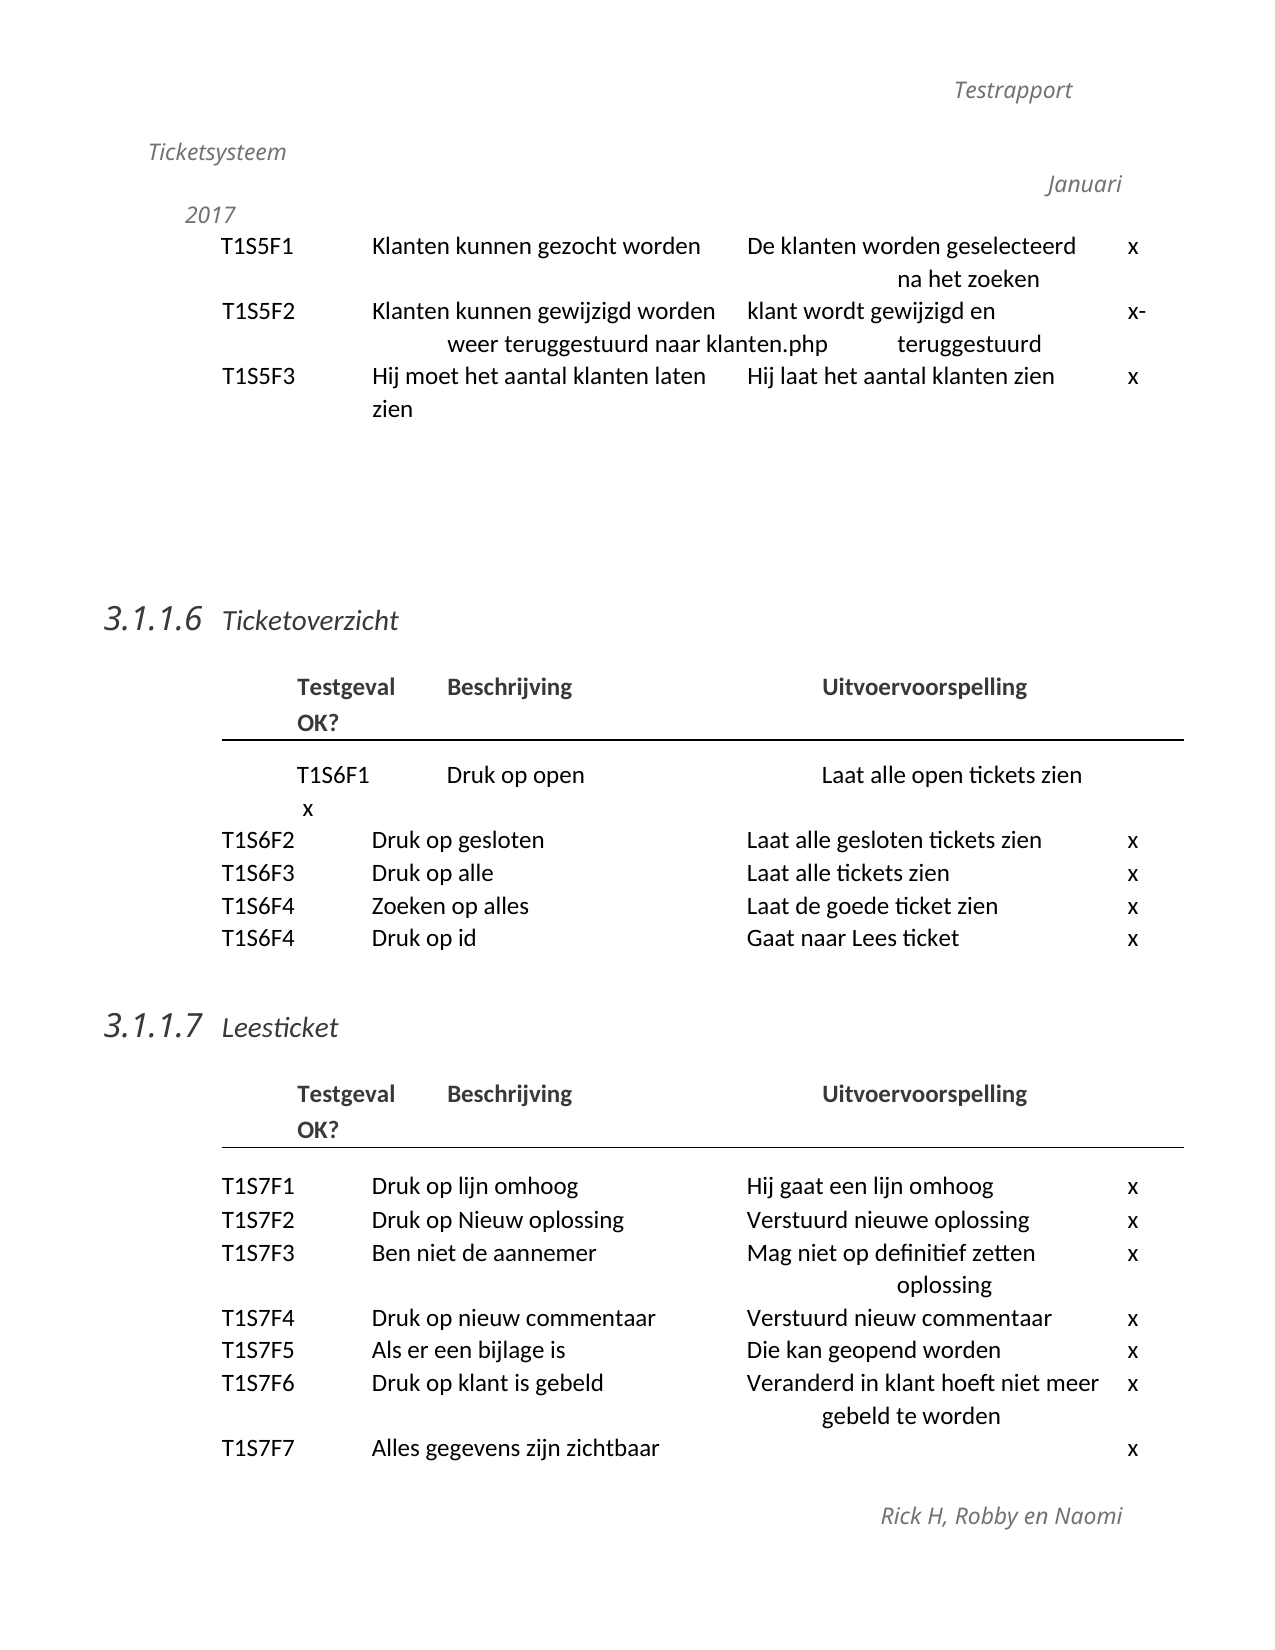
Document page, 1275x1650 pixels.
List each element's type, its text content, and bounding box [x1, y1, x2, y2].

text T1S7F1 Druk op lijn omhoog Hij gaat een lijn omhoog x T1S7F2 Druk op Nieuw oplossing Verstuurd nieuwe oplossing x T1S7F3 Ben niet de aannemer Mag niet op definitief zetten x oplossing T1S7F4 Druk op nieuw commentaar Verstuurd nieuw commentaar x T1S7F5 Als er een bijlage is Die kan geopend worden x T1S7F6 Druk op klant is gebeld Veranderd in klant hoeft niet meer x gebeld te worden T1S7F7 Alles gegevens zijn zichtbaar x [207, 1166, 1184, 1493]
text Testgeval Beschrijving Uitvoervoorspelling OK? [222, 659, 1184, 739]
text T1S6F1 Druk op open Laat alle open tickets zien x T1S6F2 Druk op gesloten Laat alle gesloten tickets zien x T1S6F3 Druk op alle Laat alle tickets zien x T1S6F4 Zoeken op alles Laat de goede ticket zien x T1S6F4 Druk op id Gaat naar Lees ticket x [207, 759, 1184, 983]
text 3.1.1.7 Leesticket [103, 1001, 1184, 1047]
text T1S5F1 Klanten kunnen gezocht worden De klanten worden geselecteerd x na het zoeken T1S5F2 Klanten kunnen gewijzigd worden klant wordt gewijzigd en x- weer teruggestuurd naar klanten.php teruggestuurd T1S5F3 Hij moet het aantal klanten laten Hij laat het aantal klanten zien x zien [221, 230, 1184, 456]
text 3.1.1.6 Ticketoverzicht [103, 594, 1184, 640]
text Testgeval Beschrijving Uitvoervoorspelling OK? [222, 1067, 1184, 1147]
